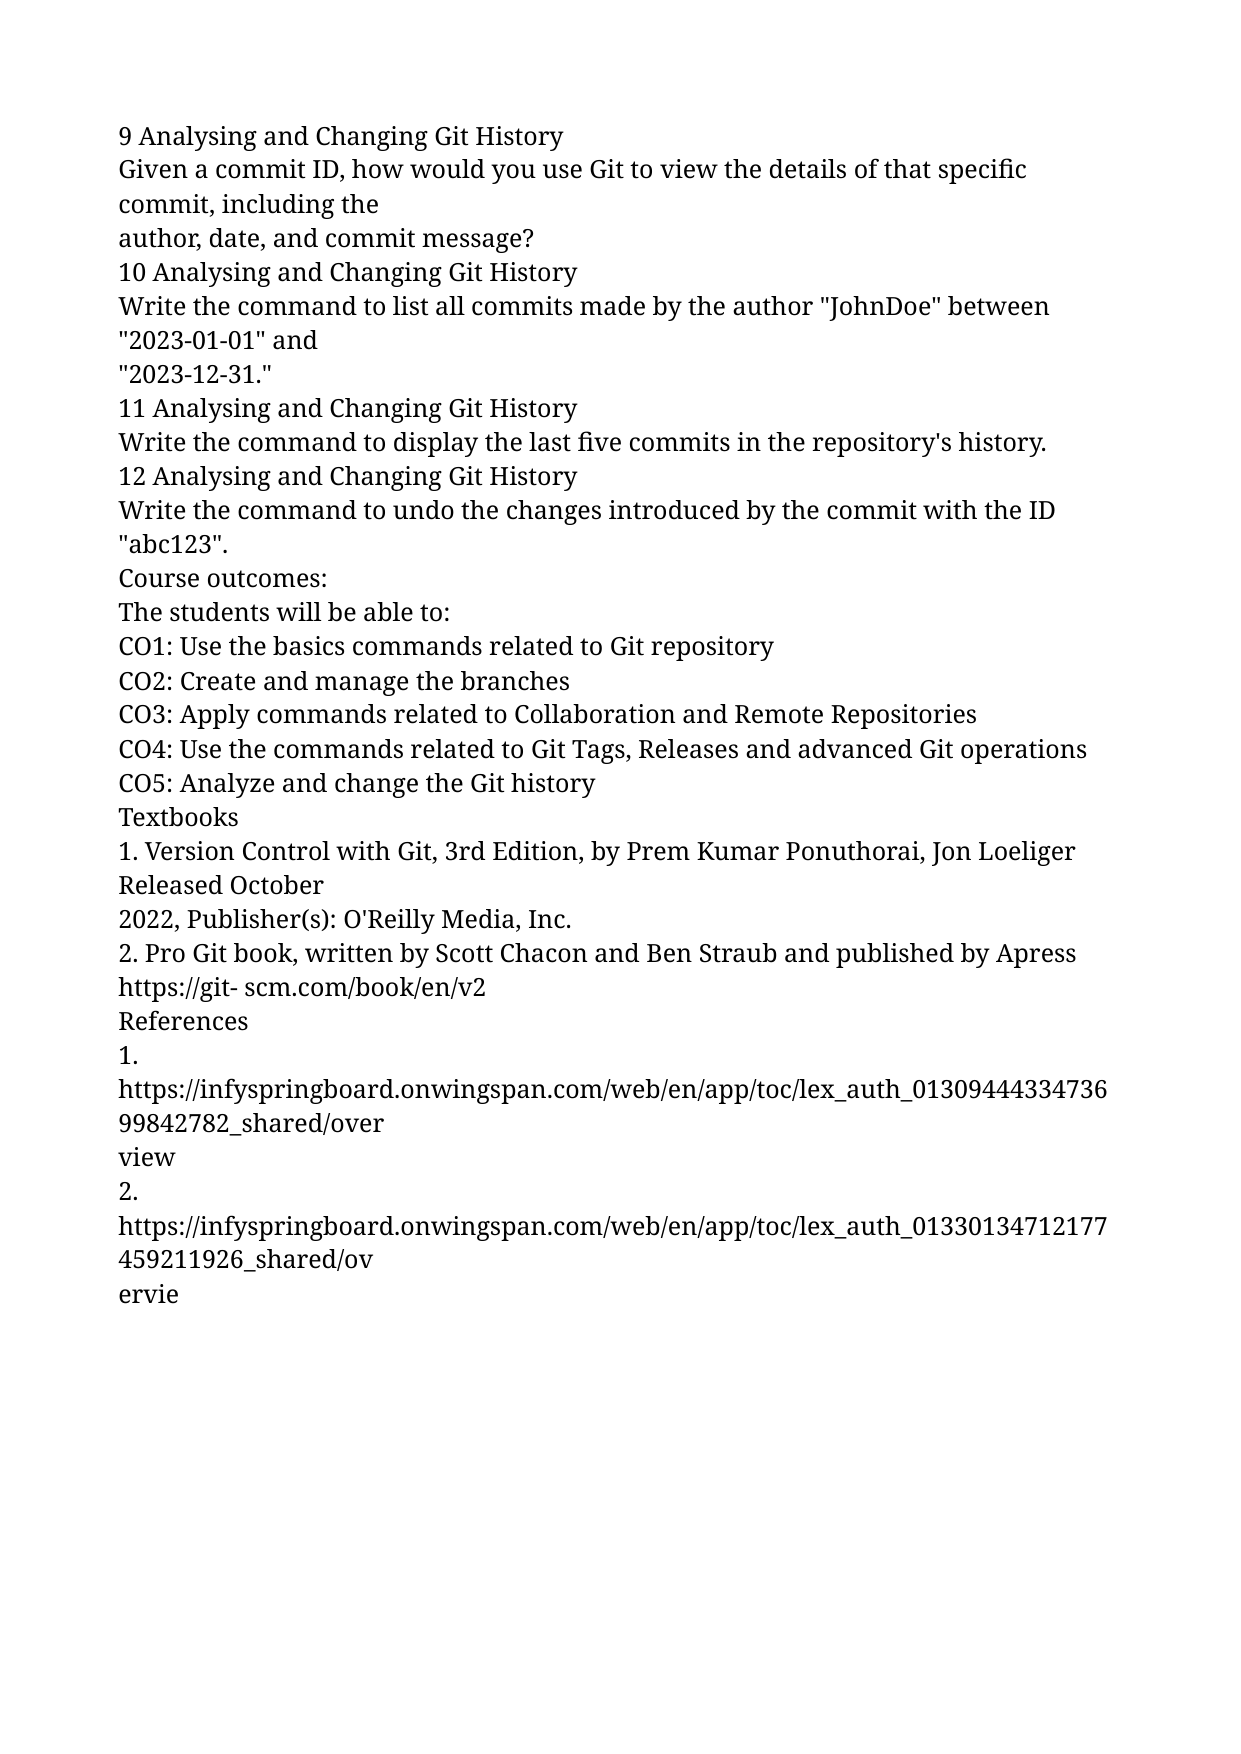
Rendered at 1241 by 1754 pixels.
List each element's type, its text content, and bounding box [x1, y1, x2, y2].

text 9 Analysing and Changing Git History Given a commit ID, how would you use Git to view the details of that specific commit, including the author, date, and commit message? 10 Analysing and Changing Git History Write the command to list all commits made by the author "JohnDoe" between "2023-01-01" and "2023-12-31." 11 Analysing and Changing Git History Write the command to display the last five commits in the repository's history. 12 Analysing and Changing Git History Write the command to undo the changes introduced by the commit with the ID "abc123". [118, 118, 1122, 561]
text Course outcomes: The students will be able to: CO1: Use the basics commands related to Git repository CO2: Create and manage the branches CO3: Apply commands related to Collaboration and Remote Repositories CO4: Use the commands related to Git Tags, Releases and advanced Git operations CO5: Analyze and change the Git history Textbooks 1. Version Control with Git, 3rd Edition, by Prem Kumar Ponuthorai, Jon Loeliger Released October 2022, Publisher(s): O'Reilly Media, Inc. 2. Pro Git book, written by Scott Chacon and Ben Straub and published by Apress https://git- scm.com/book/en/v2 References 1. https://infyspringboard.onwingspan.com/web/en/app/toc/lex_auth_0130944433473699842782_shared/over view 2. https://infyspringboard.onwingspan.com/web/en/app/toc/lex_auth_01330134712177459211926_shared/ov ervie [118, 561, 1122, 1310]
